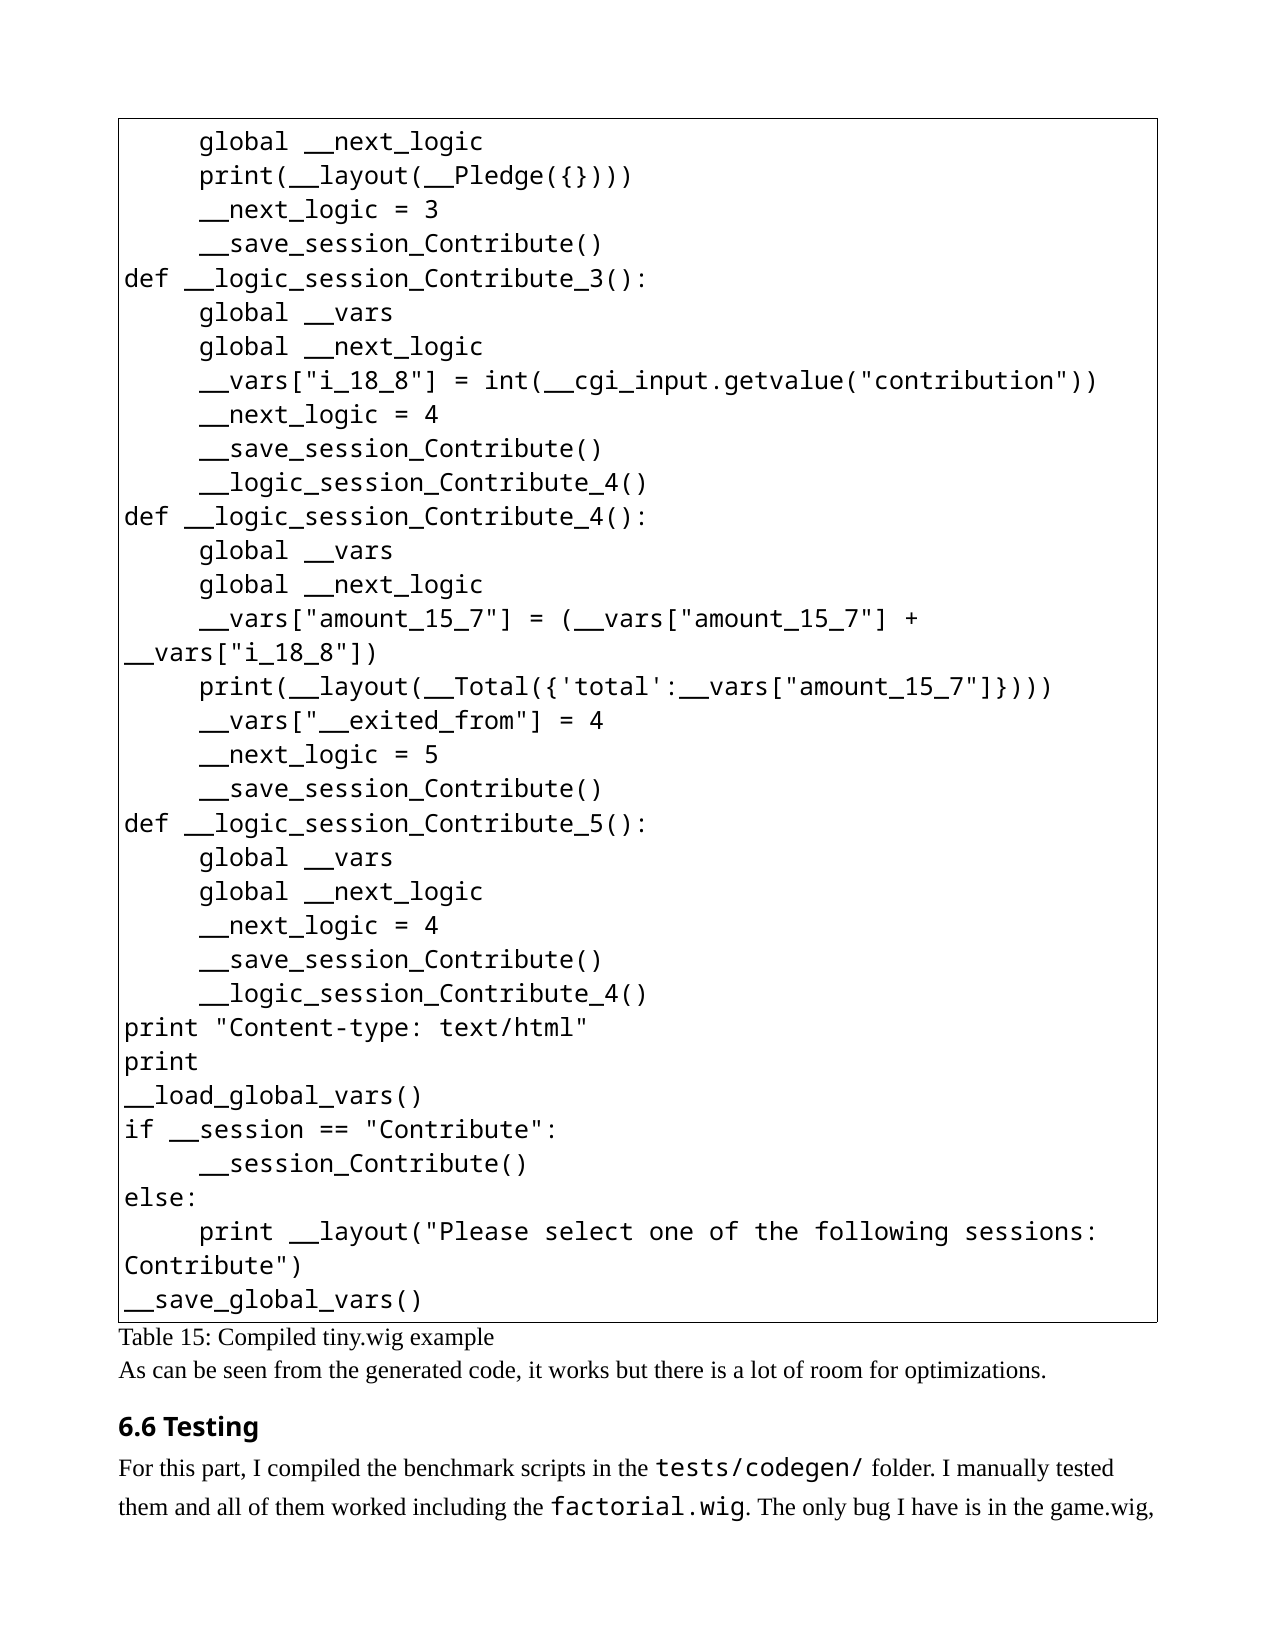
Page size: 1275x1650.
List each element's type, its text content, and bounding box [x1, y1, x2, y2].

text Table 15: Compiled tiny.wig example [118, 1323, 1157, 1351]
subtitle 6.6 Testing [118, 1408, 1157, 1444]
text For this part, I compiled the benchmark scripts in the tests/codegen/ folder. I manually tested them and all of them worked including the factorial.wig. The only bug I have is in the game.wig, [118, 1449, 1157, 1522]
text As can be seen from the generated code, it works but there is a lot of room for optimizations. [118, 1355, 1157, 1383]
table_header global __next_logic print(__layout(__Pledge({}))) __next_logic = 3 __save_session_Contribute() def __logic_session_Contribute_3(): global __vars global __next_logic __vars["i_18_8"] = int(__cgi_input.getvalue("contribution")) __next_logic = 4 __save_session_Contribute() __logic_session_Contribute_4() def __logic_session_Contribute_4(): global __vars global __next_logic __vars["amount_15_7"] = (__vars["amount_15_7"] + __vars["i_18_8"]) print(__layout(__Total({'total':__vars["amount_15_7"]}))) __vars["__exited_from"] = 4 __next_logic = 5 __save_session_Contribute() def __logic_session_Contribute_5(): global __vars global __next_logic __next_logic = 4 __save_session_Contribute() __logic_session_Contribute_4() print "Content-type: text/html" print __load_global_vars() if __session == "Contribute": __session_Contribute() else: print __layout("Please select one of the following sessions: Contribute") __save_global_vars() [119, 119, 1157, 1322]
